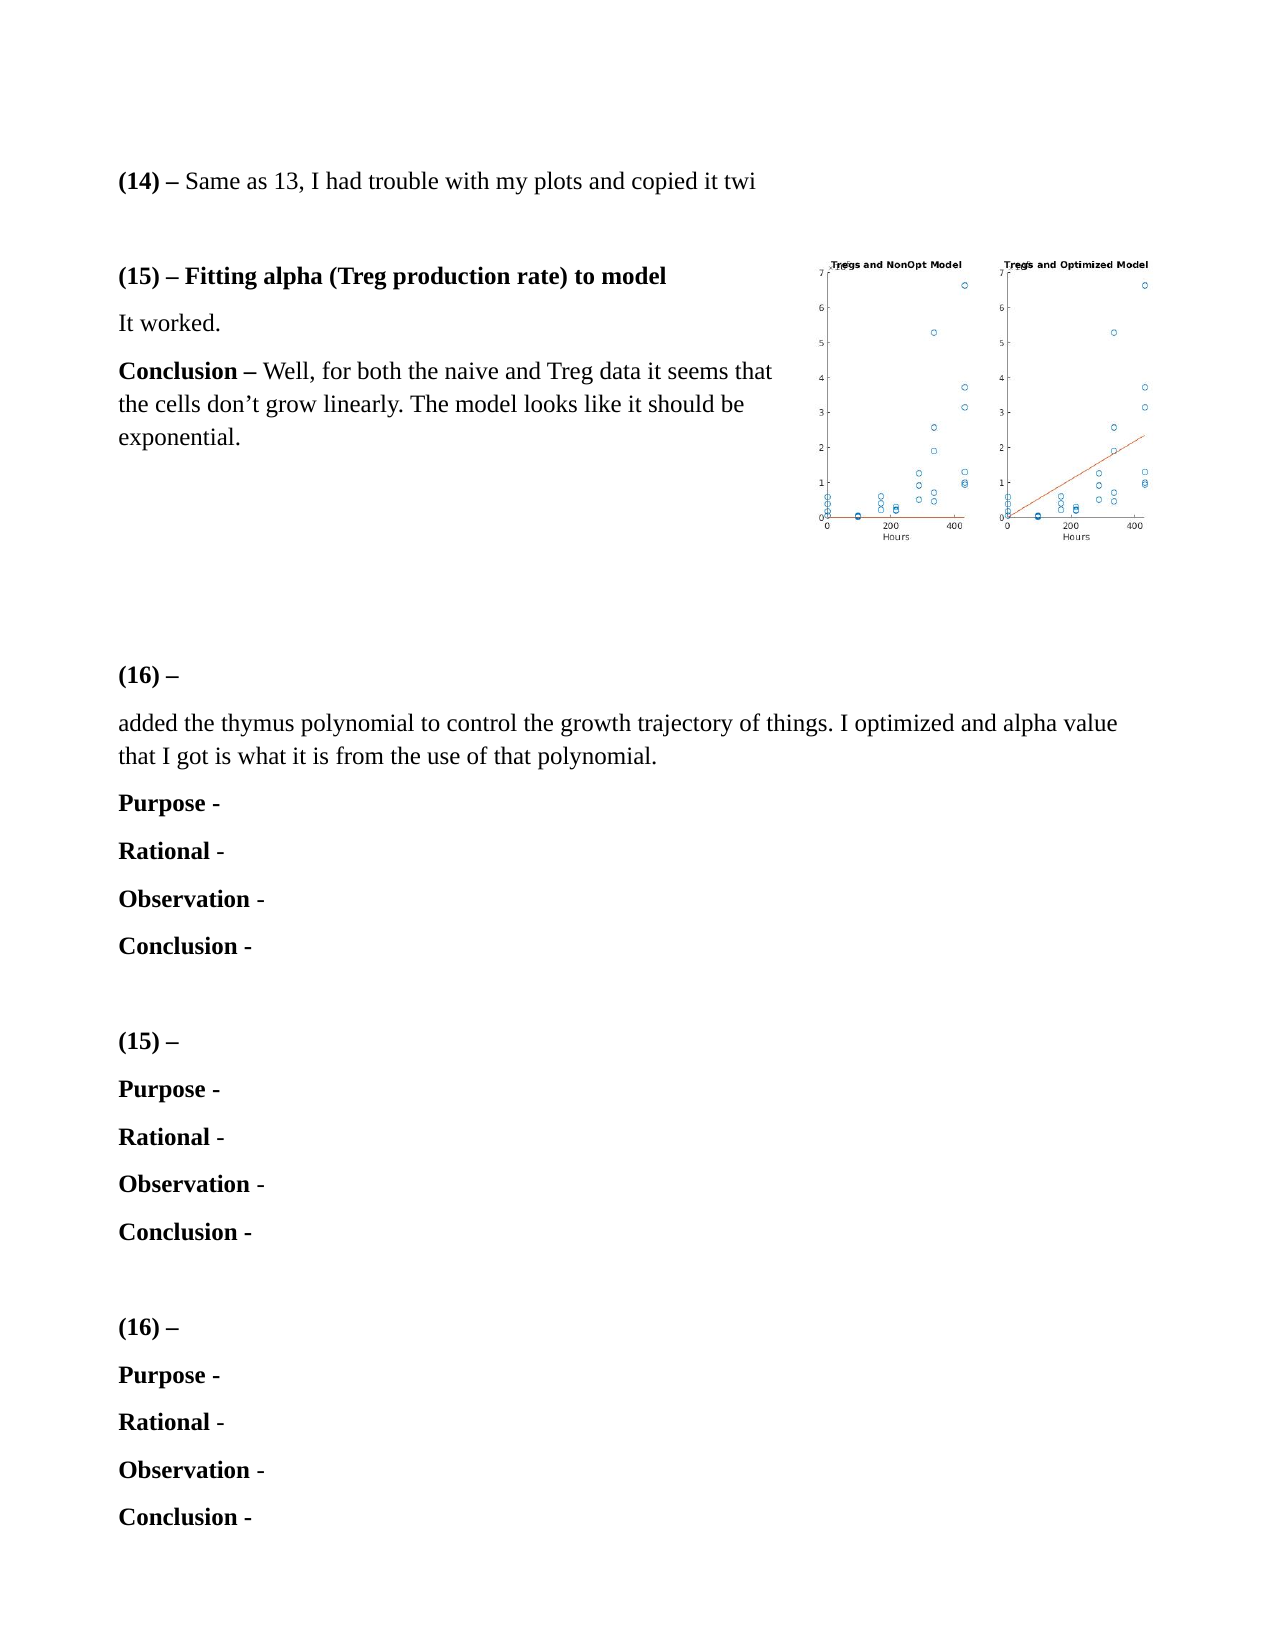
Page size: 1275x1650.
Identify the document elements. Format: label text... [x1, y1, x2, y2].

text Purpose - [118, 788, 1157, 817]
text Rational - [118, 836, 1157, 865]
text (16) – [118, 1312, 1157, 1341]
text Conclusion – Well, for both the naive and Treg data it seems that the cells don’t grow linearly. The model looks like it should be exponential. [118, 356, 774, 451]
text Purpose - [118, 1074, 1157, 1103]
text It worked. [118, 308, 774, 337]
text Rational - [118, 1407, 1157, 1436]
text (15) – Fitting alpha (Treg production rate) to model [118, 261, 774, 290]
picture [774, 249, 1183, 550]
text Rational - [118, 1122, 1157, 1150]
text Observation - [118, 884, 1157, 912]
text (15) – [118, 1026, 1157, 1055]
text (16) – [118, 660, 1157, 689]
text Conclusion - [118, 1502, 1157, 1531]
text Purpose - [118, 1360, 1157, 1388]
text Conclusion - [118, 931, 1157, 960]
text Conclusion - [118, 1217, 1157, 1246]
text added the thymus polynomial to control the growth trajectory of things. I optimized and alpha value that I got is what it is from the use of that polynomial. [118, 708, 1157, 769]
text (14) – Same as 13, I had trouble with my plots and copied it twi [118, 166, 1157, 194]
text Observation - [118, 1169, 1157, 1198]
text Observation - [118, 1455, 1157, 1484]
